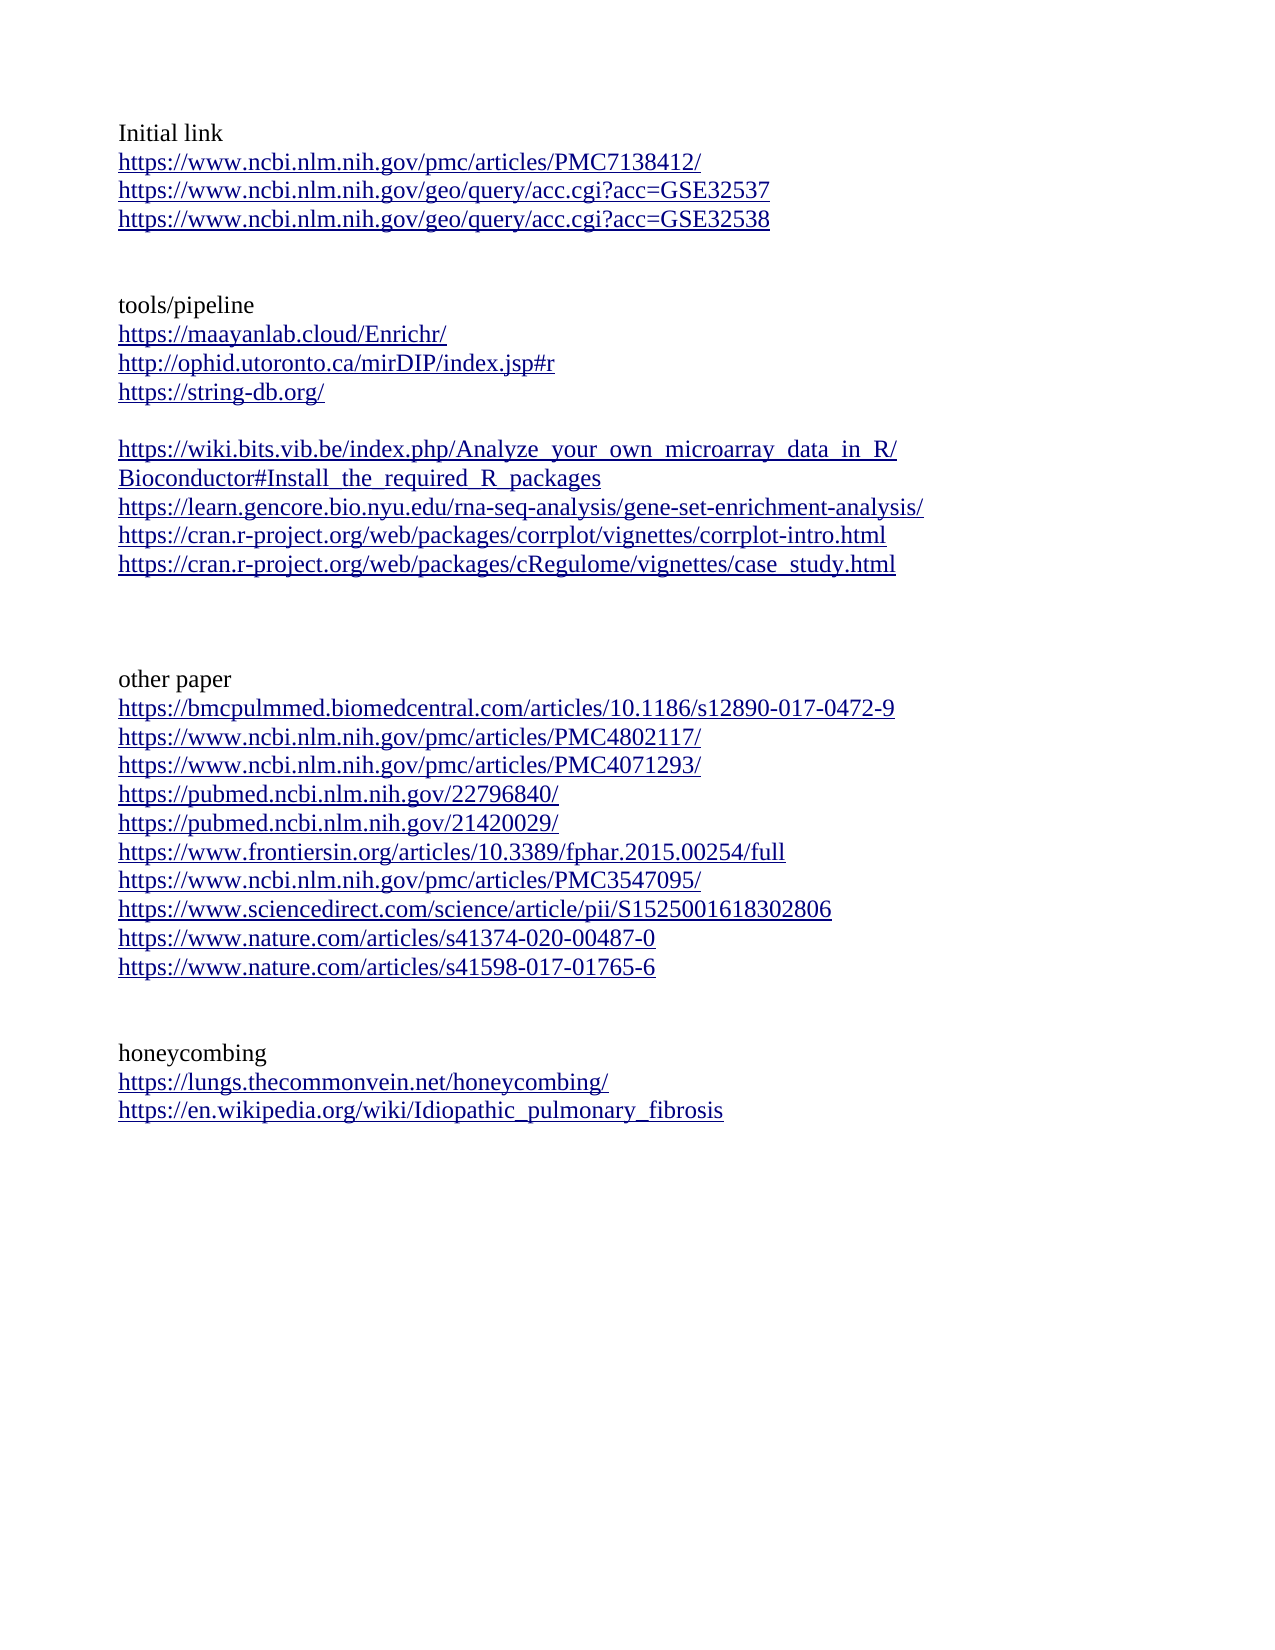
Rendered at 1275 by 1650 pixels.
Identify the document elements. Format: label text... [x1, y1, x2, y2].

text https://en.wikipedia.org/wiki/Idiopathic_pulmonary_fibrosis [118, 1096, 1157, 1124]
text https://learn.gencore.bio.nyu.edu/rna-seq-analysis/gene-set-enrichment-analysis/ [118, 492, 1157, 521]
text https://maayanlab.cloud/Enrichr/ [118, 319, 1157, 348]
text https://bmcpulmmed.biomedcentral.com/articles/10.1186/s12890-017-0472-9 [118, 693, 1157, 722]
text http://ophid.utoronto.ca/mirDIP/index.jsp#r [118, 348, 1157, 377]
text https://www.ncbi.nlm.nih.gov/pmc/articles/PMC7138412/ [118, 147, 1157, 176]
text https://www.ncbi.nlm.nih.gov/pmc/articles/PMC3547095/ [118, 866, 1157, 894]
text other paper [118, 664, 1157, 693]
text tools/pipeline [118, 291, 1157, 319]
text https://www.nature.com/articles/s41598-017-01765-6 [118, 952, 1157, 981]
text https://lungs.thecommonvein.net/honeycombing/ [118, 1067, 1157, 1096]
text https://wiki.bits.vib.be/index.php/Analyze_your_own_microarray_data_in_R/Bioconductor#Install_the_required_R_packages [118, 434, 1157, 492]
text https://www.ncbi.nlm.nih.gov/geo/query/acc.cgi?acc=GSE32538 [118, 204, 1157, 233]
text https://www.ncbi.nlm.nih.gov/pmc/articles/PMC4071293/ [118, 751, 1157, 779]
text honeycombing [118, 1038, 1157, 1067]
text https://www.sciencedirect.com/science/article/pii/S1525001618302806 [118, 894, 1157, 923]
text https://www.ncbi.nlm.nih.gov/geo/query/acc.cgi?acc=GSE32537 [118, 176, 1157, 204]
text https://pubmed.ncbi.nlm.nih.gov/22796840/ [118, 779, 1157, 808]
text Initial link [118, 118, 1157, 147]
text https://cran.r-project.org/web/packages/cRegulome/vignettes/case_study.html [118, 549, 1157, 578]
text https://www.frontiersin.org/articles/10.3389/fphar.2015.00254/full [118, 837, 1157, 866]
text https://string-db.org/ [118, 377, 1157, 406]
text https://cran.r-project.org/web/packages/corrplot/vignettes/corrplot-intro.html [118, 521, 1157, 549]
text https://pubmed.ncbi.nlm.nih.gov/21420029/ [118, 808, 1157, 837]
text https://www.nature.com/articles/s41374-020-00487-0 [118, 923, 1157, 952]
text https://www.ncbi.nlm.nih.gov/pmc/articles/PMC4802117/ [118, 722, 1157, 751]
